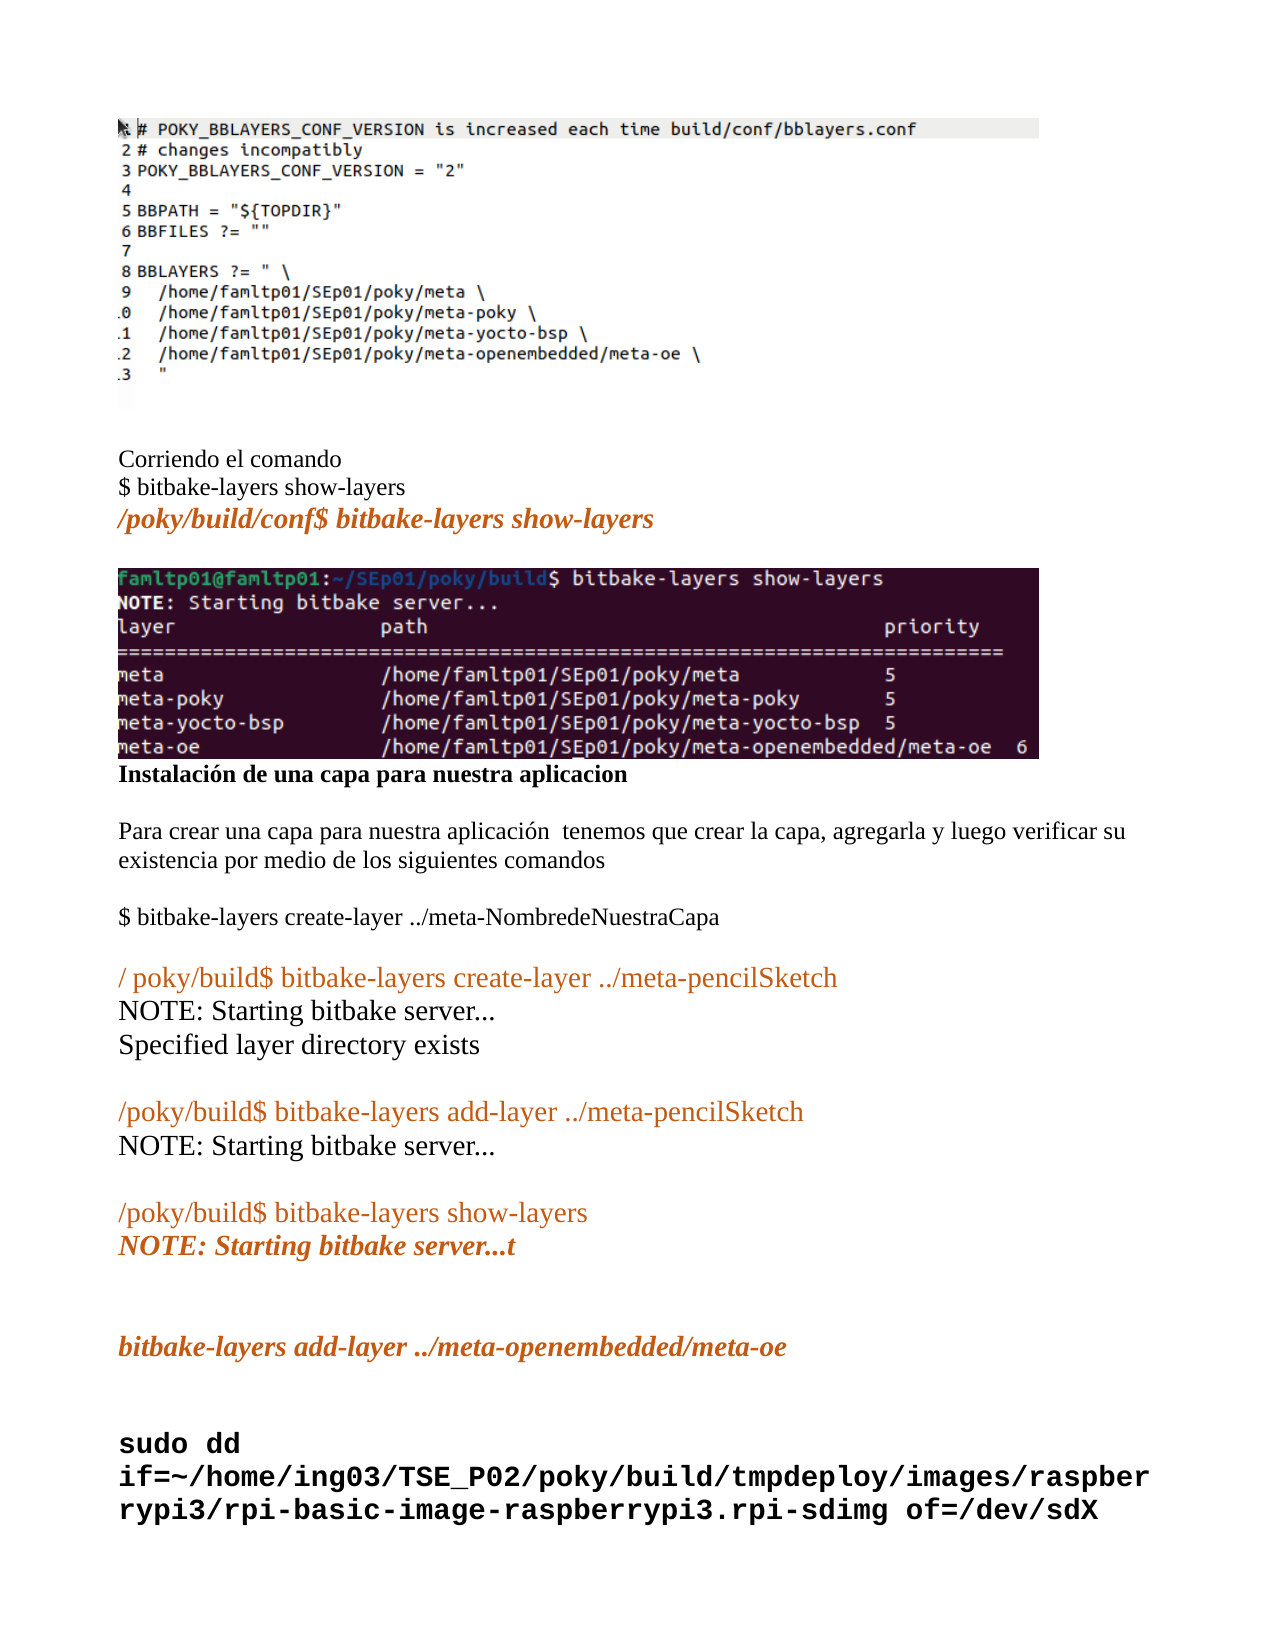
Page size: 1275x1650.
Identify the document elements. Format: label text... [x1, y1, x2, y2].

text / poky/build$ bitbake-layers create-layer ../meta-pencilSketch [118, 960, 1157, 993]
text $ bitbake-layers show-layers [118, 472, 1157, 501]
text bitbake-layers add-layer ../meta-openembedded/meta-oe [118, 1329, 1157, 1362]
text Instalación de una capa para nuestra aplicacion [118, 759, 1157, 787]
text Para crear una capa para nuestra aplicación tenemos que crear la capa, agregarla y luego verificar su existencia por medio de los siguientes comandos [118, 816, 1157, 874]
text $ bitbake-layers create-layer ../meta-NombredeNuestraCapa [118, 902, 1157, 931]
text Corriendo el comando [118, 444, 1157, 472]
text /poky/build/conf$ bitbake-layers show-layers [118, 501, 1157, 535]
text NOTE: Starting bitbake server... [118, 993, 1157, 1027]
text NOTE: Starting bitbake server...t [118, 1228, 1157, 1262]
picture [118, 568, 1039, 759]
text /poky/build$ bitbake-layers add-layer ../meta-pencilSketch [118, 1094, 1157, 1128]
text /poky/build$ bitbake-layers show-layers [118, 1195, 1157, 1228]
text sudo dd if=~/home/ing03/TSE_P02/poky/build/tmpdeploy/images/raspberrypi3/rpi-basic-image-raspberrypi3.rpi-sdimg of=/dev/sdX [118, 1429, 1157, 1528]
text NOTE: Starting bitbake server... [118, 1128, 1157, 1161]
text Specified layer directory exists [118, 1027, 1157, 1061]
picture [118, 118, 1039, 410]
